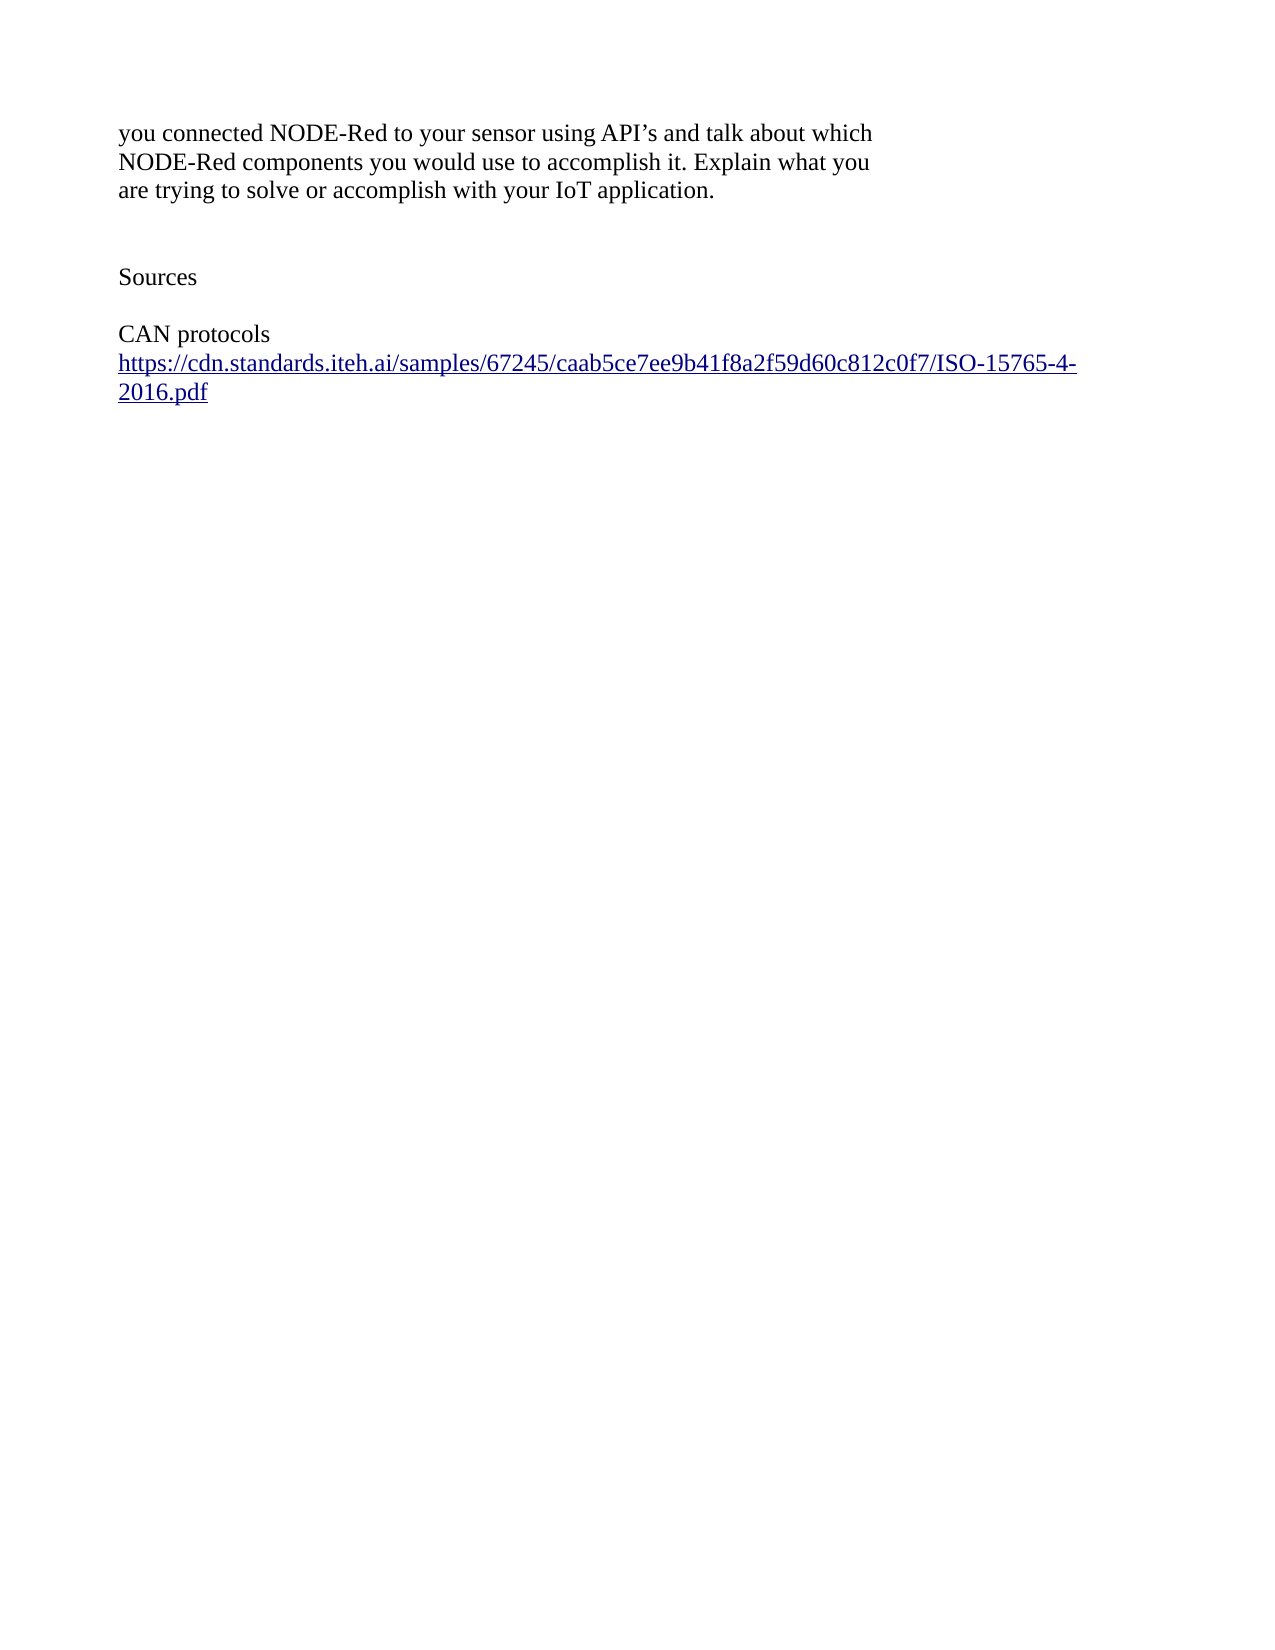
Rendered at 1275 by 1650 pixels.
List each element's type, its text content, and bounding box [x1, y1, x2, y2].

text CAN protocols [118, 319, 1157, 348]
text you connected NODE-Red to your sensor using API’s and talk about which NODE-Red components you would use to accomplish it. Explain what you are trying to solve or accomplish with your IoT application. [118, 118, 1157, 204]
text Sources [118, 262, 1157, 291]
text https://cdn.standards.iteh.ai/samples/67245/caab5ce7ee9b41f8a2f59d60c812c0f7/ISO-15765-4-2016.pdf [118, 348, 1157, 406]
